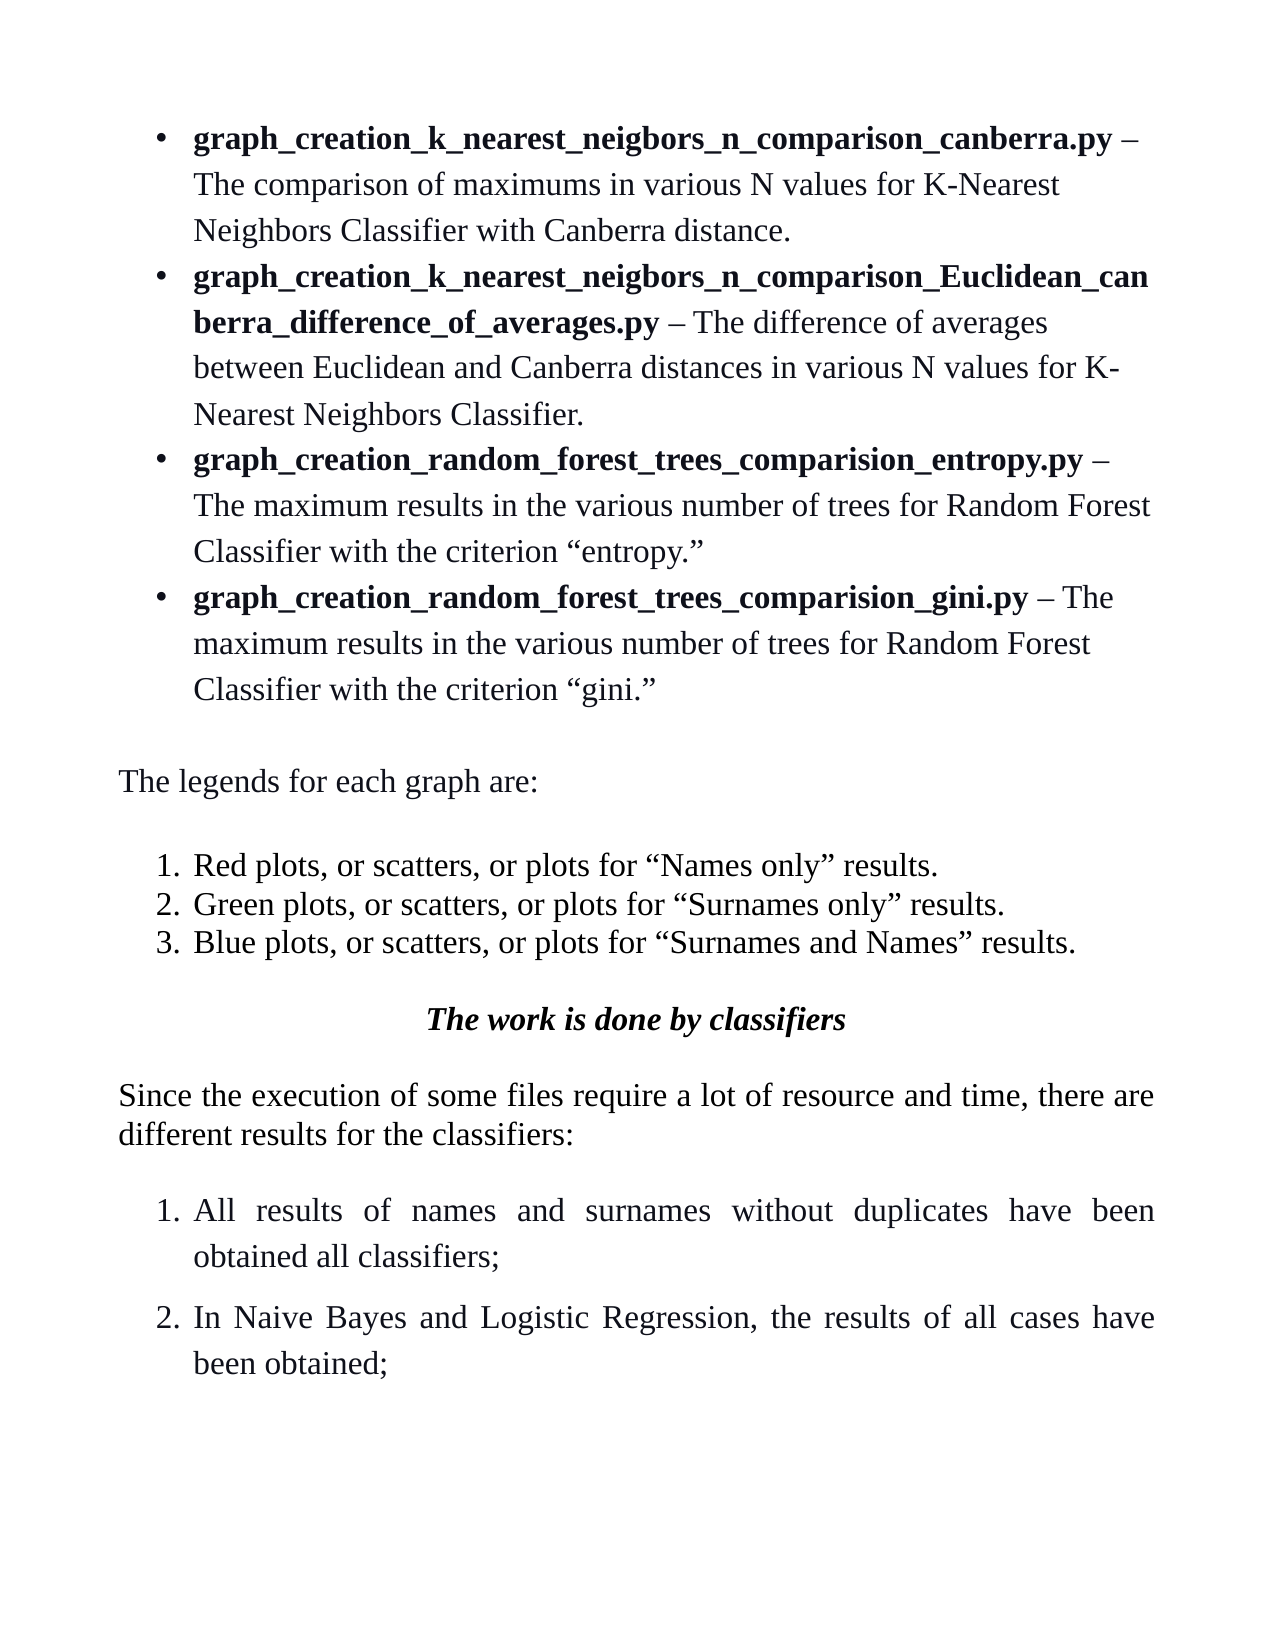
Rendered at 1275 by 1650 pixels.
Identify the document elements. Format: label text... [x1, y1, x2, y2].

list Blue plots, or scatters, or plots for “Surnames and Names” results. [156, 922, 1157, 961]
list graph_creation_random_forest_trees_comparision_entropy.py – The maximum results in the various number of trees for Random Forest Classifier with the criterion “entropy.” [156, 440, 1157, 570]
text The legends for each graph are: [118, 761, 1157, 799]
list graph_creation_k_nearest_neigbors_n_comparison_Euclidean_canberra_difference_of_averages.py – The difference of averages between Euclidean and Canberra distances in various N values for K-Nearest Neighbors Classifier. [156, 256, 1157, 432]
text The work is done by classifiers [118, 999, 1157, 1037]
list In Naive Bayes and Logistic Regression, the results of all cases have been obtained; [156, 1297, 1157, 1381]
list Green plots, or scatters, or plots for “Surnames only” results. [156, 884, 1157, 922]
list All results of names and surnames without duplicates have been obtained all classifiers; [156, 1191, 1157, 1275]
list graph_creation_k_nearest_neigbors_n_comparison_canberra.py – The comparison of maximums in various N values for K-Nearest Neighbors Classifier with Canberra distance. [156, 118, 1157, 248]
list Red plots, or scatters, or plots for “Names only” results. [156, 846, 1157, 884]
list graph_creation_random_forest_trees_comparision_gini.py – The maximum results in the various number of trees for Random Forest Classifier with the criterion “gini.” [156, 577, 1157, 708]
text Since the execution of some files require a lot of resource and time, there are different results for the classifiers: [118, 1076, 1157, 1152]
